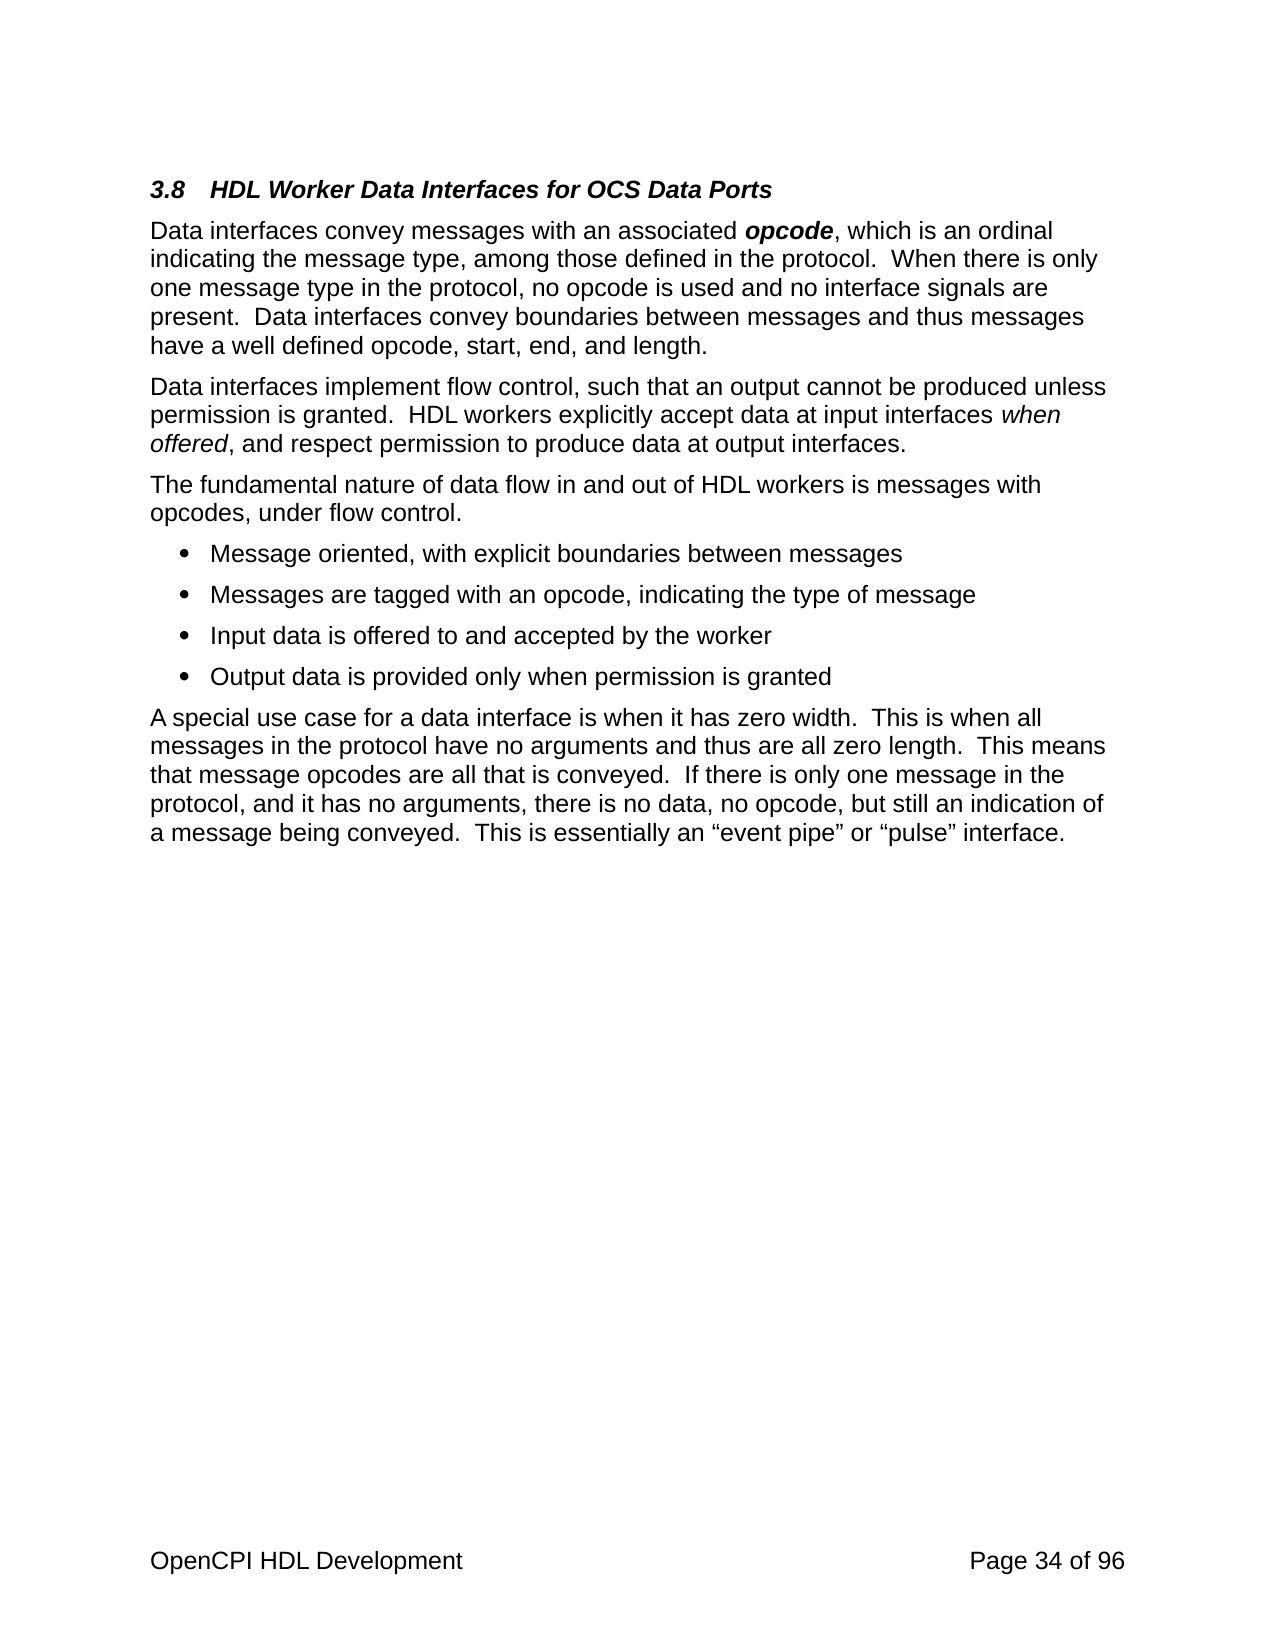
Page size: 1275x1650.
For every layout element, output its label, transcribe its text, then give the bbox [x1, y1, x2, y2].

subtitle HDL Worker Data Interfaces for OCS Data Ports [150, 175, 1125, 204]
list Input data is offered to and accepted by the worker [180, 621, 1125, 650]
list Output data is provided only when permission is granted [180, 662, 1125, 691]
text A special use case for a data interface is when it has zero width. This is when all messages in the protocol have no arguments and thus are all zero length. This means that message opcodes are all that is conveyed. If there is only one message in the protocol, and it has no arguments, there is no data, no opcode, but still an indication of a message being conveyed. This is essentially an “event pipe” or “pulse” interface. [150, 702, 1125, 846]
text Data interfaces implement flow control, such that an output cannot be produced unless permission is granted. HDL workers explicitly accept data at input interfaces when offered, and respect permission to produce data at output interfaces. [150, 371, 1125, 458]
list Messages are tagged with an opcode, indicating the type of message [180, 580, 1125, 609]
list Message oriented, with explicit boundaries between messages [180, 539, 1125, 568]
text Data interfaces convey messages with an associated opcode, which is an ordinal indicating the message type, among those defined in the protocol. When there is only one message type in the protocol, no opcode is used and no interface signals are present. Data interfaces convey boundaries between messages and thus messages have a well defined opcode, start, end, and length. [150, 216, 1125, 359]
text The fundamental nature of data flow in and out of HDL workers is messages with opcodes, under flow control. [150, 470, 1125, 527]
